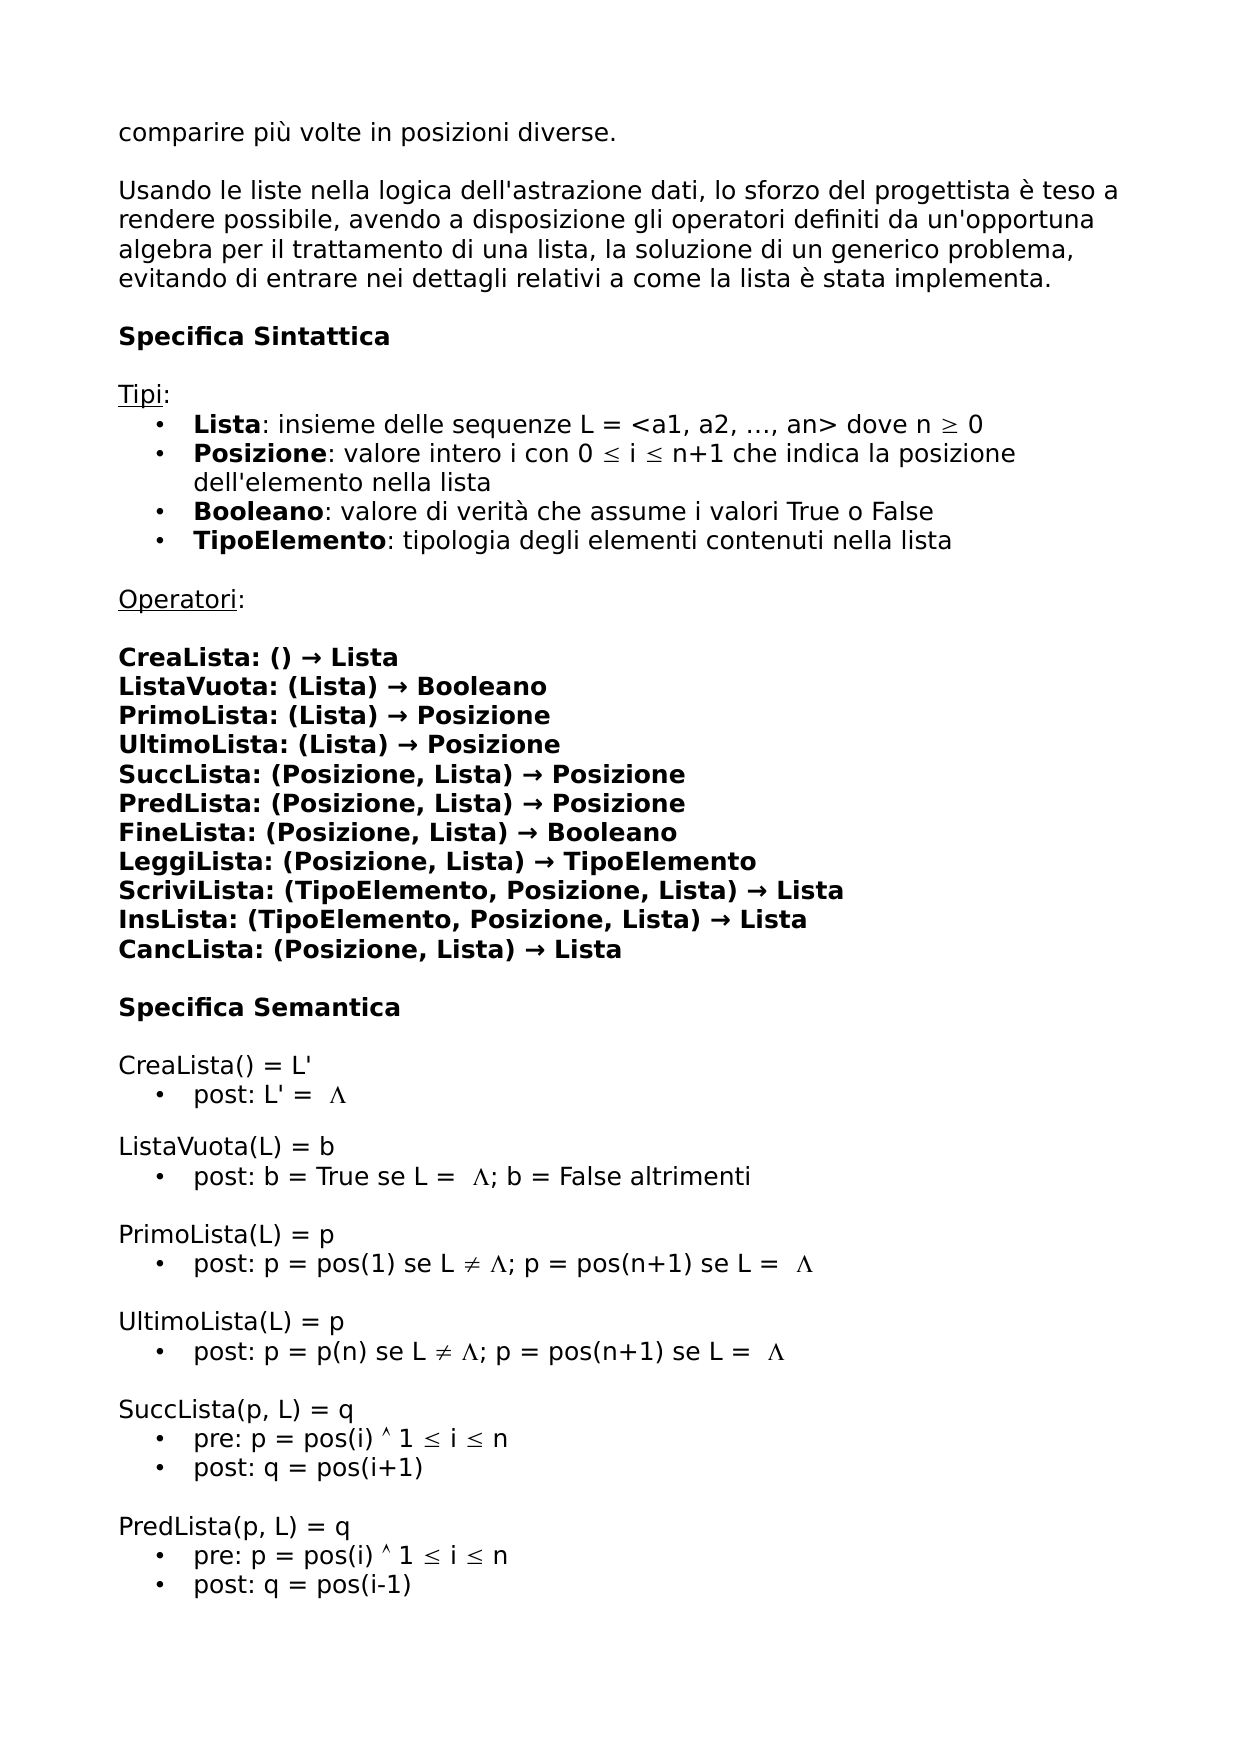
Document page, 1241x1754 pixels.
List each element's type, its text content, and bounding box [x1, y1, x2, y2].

text PrimoLista(L) = p [118, 1220, 1122, 1249]
text Specifica Sintattica [118, 322, 1122, 351]
list Lista: insieme delle sequenze L = <a1, a2, …, an> dove n ³ 0 [156, 410, 1122, 439]
list post: q = pos(i-1) [156, 1570, 1122, 1599]
list post: p = p(n) se L ¹ L; p = pos(n+1) se L = L [156, 1337, 1122, 1366]
text UltimoLista(L) = p [118, 1307, 1122, 1337]
text SuccLista(p, L) = q [118, 1395, 1122, 1424]
text SuccLista: (Posizione, Lista) → Posizione [118, 760, 1122, 789]
text PredLista: (Posizione, Lista) → Posizione [118, 789, 1122, 818]
text CancLista: (Posizione, Lista) → Lista [118, 935, 1122, 964]
text CreaLista: () → Lista [118, 643, 1122, 672]
text PredLista(p, L) = q [118, 1512, 1122, 1541]
list pre: p = pos(i) Ù 1 £ i £ n [156, 1424, 1122, 1453]
text FineLista: (Posizione, Lista) → Booleano [118, 818, 1122, 847]
text LeggiLista: (Posizione, Lista) → TipoElemento [118, 847, 1122, 876]
list Booleano: valore di verità che assume i valori True o False [156, 497, 1122, 526]
list post: q = pos(i+1) [156, 1453, 1122, 1482]
list pre: p = pos(i) Ù 1 £ i £ n [156, 1541, 1122, 1570]
list TipoElemento: tipologia degli elementi contenuti nella lista [156, 526, 1122, 556]
text ScriviLista: (TipoElemento, Posizione, Lista) → Lista [118, 876, 1122, 906]
text CreaLista() = L' [118, 1051, 1122, 1081]
text Operatori: [118, 585, 1122, 614]
text comparire più volte in posizioni diverse. [118, 118, 1122, 147]
list post: p = pos(1) se L ¹ L; p = pos(n+1) se L = L [156, 1249, 1122, 1278]
text Usando le liste nella logica dell'astrazione dati, lo sforzo del progettista è teso a rendere possibile, avendo a disposizione gli operatori definiti da un'opportuna algebra per il trattamento di una lista, la soluzione di un generico problema, evitando di entrare nei dettagli relativi a come la lista è stata implementa. [118, 176, 1122, 293]
list Posizione: valore intero i con 0 £ i £ n+1 che indica la posizione dell'elemento nella lista [156, 439, 1122, 497]
text ListaVuota(L) = b [118, 1132, 1122, 1162]
text Tipi: [118, 381, 1122, 410]
text InsLista: (TipoElemento, Posizione, Lista) → Lista [118, 906, 1122, 935]
text UltimoLista: (Lista) → Posizione [118, 731, 1122, 760]
list post: L' = L [156, 1081, 1122, 1110]
list post: b = True se L = L; b = False altrimenti [156, 1162, 1122, 1191]
text ListaVuota: (Lista) → Booleano [118, 672, 1122, 701]
text PrimoLista: (Lista) → Posizione [118, 701, 1122, 731]
text Specifica Semantica [118, 993, 1122, 1022]
